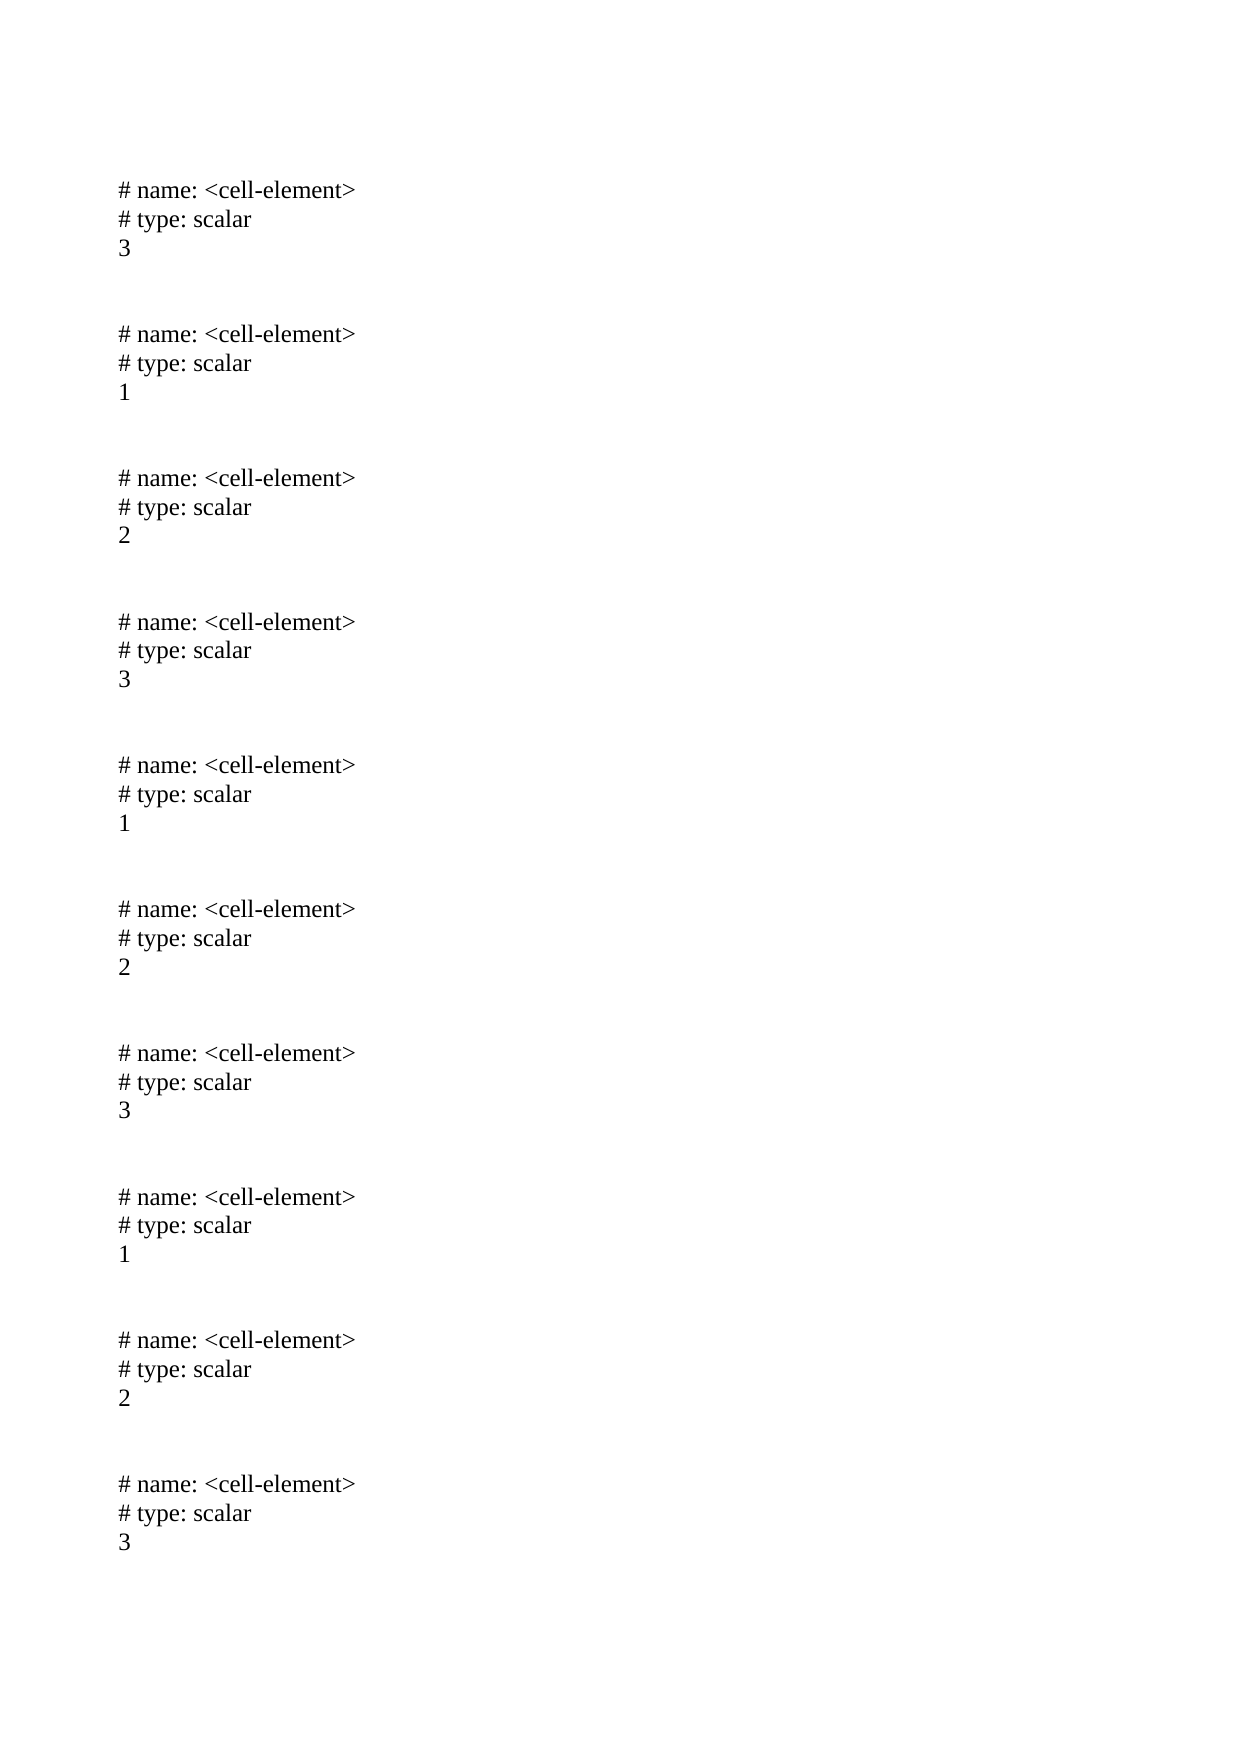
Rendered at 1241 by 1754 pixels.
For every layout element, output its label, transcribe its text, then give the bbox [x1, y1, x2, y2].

text # type: scalar [118, 492, 1122, 521]
text # type: scalar [118, 1067, 1122, 1096]
text # name: <cell-element> [118, 1469, 1122, 1498]
text # type: scalar [118, 779, 1122, 808]
text 1 [118, 1239, 1122, 1268]
text # name: <cell-element> [118, 176, 1122, 204]
text 1 [118, 377, 1122, 406]
text # type: scalar [118, 636, 1122, 664]
text 2 [118, 1383, 1122, 1412]
text 2 [118, 952, 1122, 981]
text 3 [118, 233, 1122, 262]
text 3 [118, 1527, 1122, 1556]
text # name: <cell-element> [118, 319, 1122, 348]
text 1 [118, 808, 1122, 837]
text # type: scalar [118, 1211, 1122, 1239]
text # type: scalar [118, 348, 1122, 377]
text # name: <cell-element> [118, 1326, 1122, 1354]
text 3 [118, 1096, 1122, 1124]
text # type: scalar [118, 204, 1122, 233]
text # type: scalar [118, 1498, 1122, 1527]
text # name: <cell-element> [118, 894, 1122, 923]
text # name: <cell-element> [118, 751, 1122, 779]
text # type: scalar [118, 923, 1122, 952]
text # type: scalar [118, 1354, 1122, 1383]
text # name: <cell-element> [118, 1182, 1122, 1211]
text 2 [118, 521, 1122, 549]
text # name: <cell-element> [118, 607, 1122, 636]
text 3 [118, 664, 1122, 693]
text # name: <cell-element> [118, 463, 1122, 492]
text # name: <cell-element> [118, 1038, 1122, 1067]
